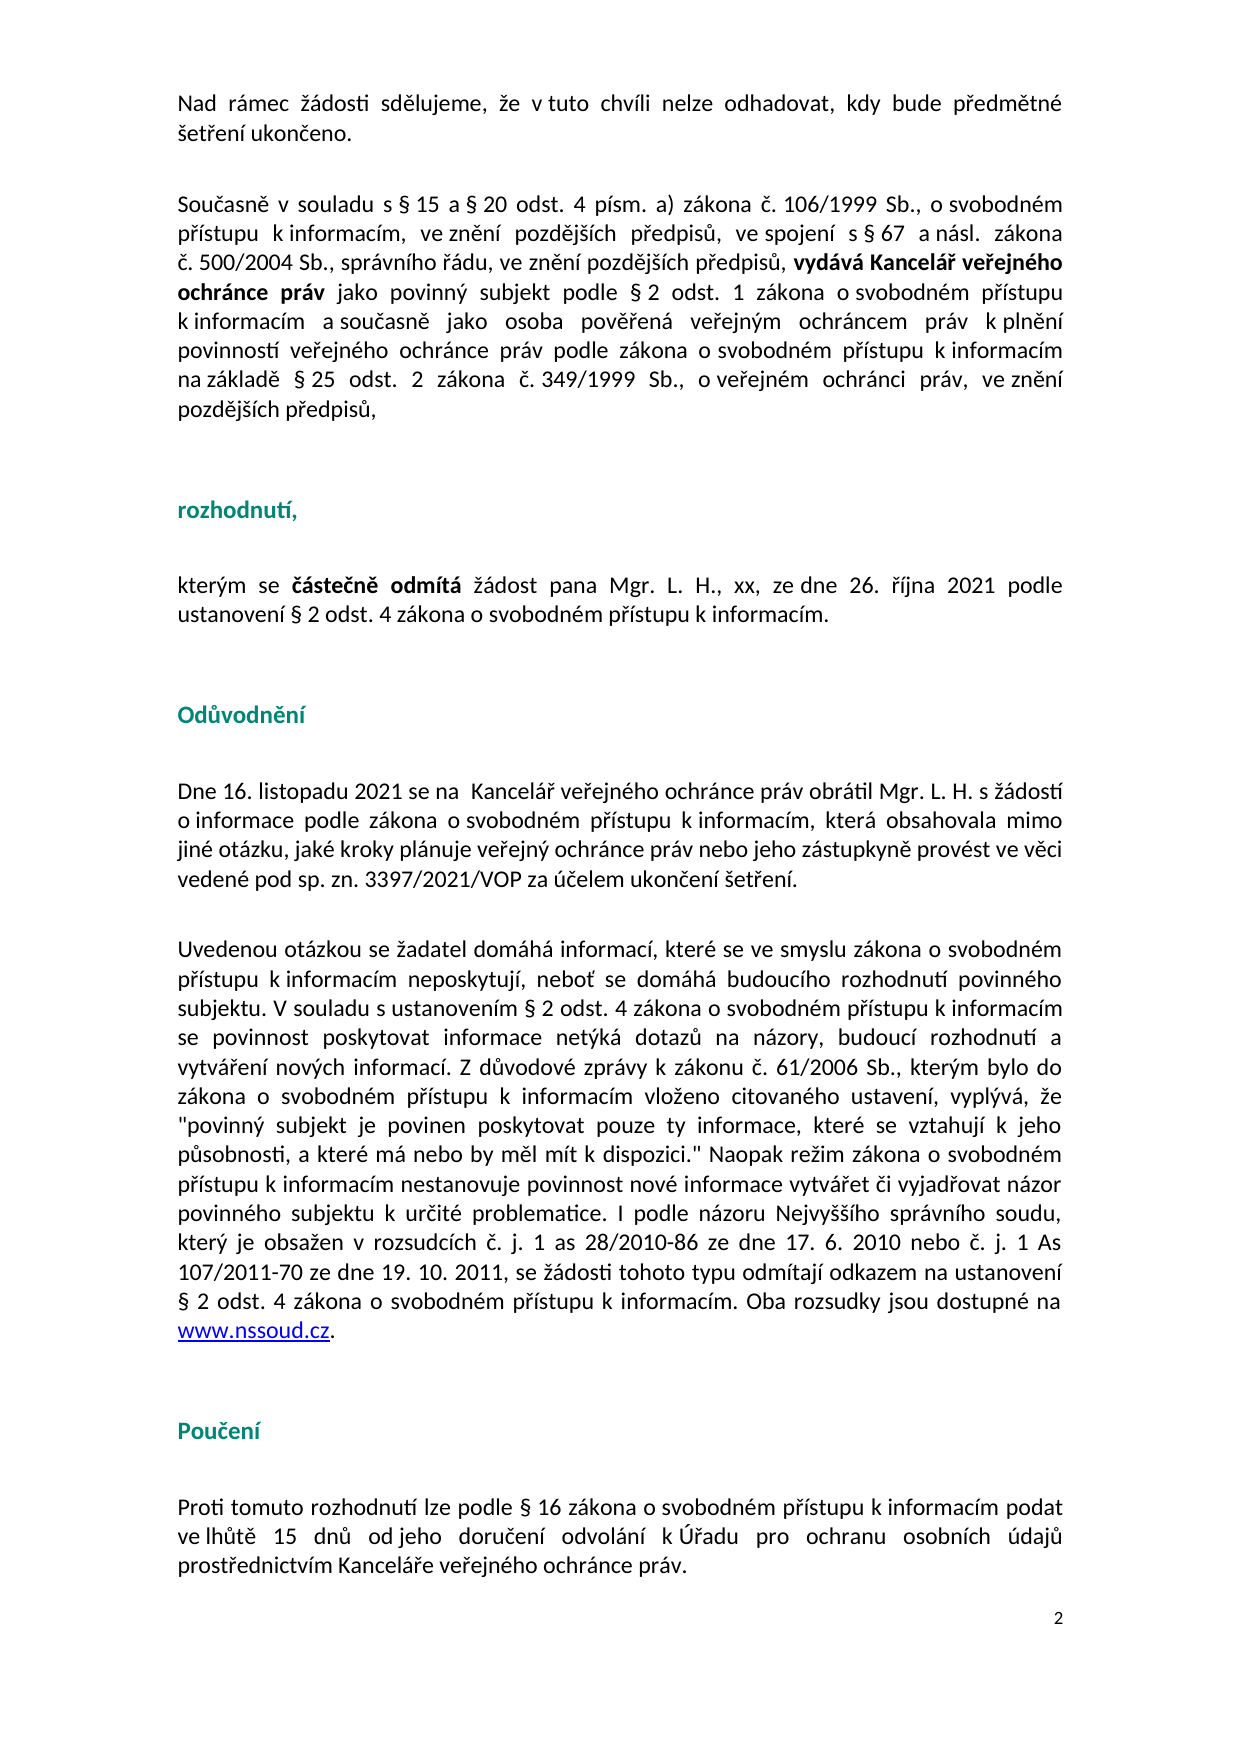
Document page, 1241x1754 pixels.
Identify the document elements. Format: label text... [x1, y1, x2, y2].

text Proti tomuto rozhodnutí lze podle § 16 zákona o svobodném přístupu k informacím podat ve lhůtě 15 dnů od jeho doručení odvolání k Úřadu pro ochranu osobních údajů prostřednictvím Kanceláře veřejného ochránce práv. [177, 1492, 1063, 1579]
text Uvedenou otázkou se žadatel domáhá informací, které se ve smyslu zákona o svobodném přístupu k informacím neposkytují, neboť se domáhá budoucího rozhodnutí povinného subjektu. V souladu s ustanovením § 2 odst. 4 zákona o svobodném přístupu k informacím se povinnost poskytovat informace netýká dotazů na názory, budoucí rozhodnutí a vytváření nových informací. Z důvodové zprávy k zákonu č. 61/2006 Sb., kterým bylo do zákona o svobodném přístupu k informacím vloženo citovaného ustavení, vyplývá, že "povinný subjekt je povinen poskytovat pouze ty informace, které se vztahují k jeho působnosti, a které má nebo by měl mít k dispozici." Naopak režim zákona o svobodném přístupu k informacím nestanovuje povinnost nové informace vytvářet či vyjadřovat názor povinného subjektu k určité problematice. I podle názoru Nejvyššího správního soudu, který je obsažen v rozsudcích č. j. 1 as 28/2010-86 ze dne 17. 6. 2010 nebo č. j. 1 As 107/2011-70 ze dne 19. 10. 2011, se žádosti tohoto typu odmítají odkazem na ustanovení § 2 odst. 4 zákona o svobodném přístupu k informacím. Oba rozsudky jsou dostupné na www.nssoud.cz. [177, 934, 1063, 1344]
text Nad rámec žádosti sdělujeme, že v tuto chvíli nelze odhadovat, kdy bude předmětné šetření ukončeno. [177, 88, 1063, 147]
text rozhodnutí, [177, 494, 1063, 524]
text Současně v souladu s § 15 a § 20 odst. 4 písm. a) zákona č. 106/1999 Sb., o svobodném přístupu k informacím, ve znění pozdějších předpisů, ve spojení s § 67 a násl. zákona č. 500/2004 Sb., správního řádu, ve znění pozdějších předpisů, vydává Kancelář veřejného ochránce práv jako povinný subjekt podle § 2 odst. 1 zákona o svobodném přístupu k informacím a současně jako osoba pověřená veřejným ochráncem práv k plnění povinností veřejného ochránce práv podle zákona o svobodném přístupu k informacím na základě § 25 odst. 2 zákona č. 349/1999 Sb., o veřejném ochránci práv, ve znění pozdějších předpisů, [177, 189, 1063, 423]
text Dne 16. listopadu 2021 se na Kancelář veřejného ochránce práv obrátil Mgr. L. H. s žádostí o informace podle zákona o svobodném přístupu k informacím, která obsahovala mimo jiné otázku, jaké kroky plánuje veřejný ochránce práv nebo jeho zástupkyně provést ve věci vedené pod sp. zn. 3397/2021/VOP za účelem ukončení šetření. [177, 776, 1063, 893]
text kterým se částečně odmítá žádost pana Mgr. L. H., xx, ze dne 26. října 2021 podle ustanovení § 2 odst. 4 zákona o svobodném přístupu k informacím. [177, 570, 1063, 629]
text Poučení [177, 1415, 1063, 1446]
text Odůvodnění [177, 699, 1063, 730]
